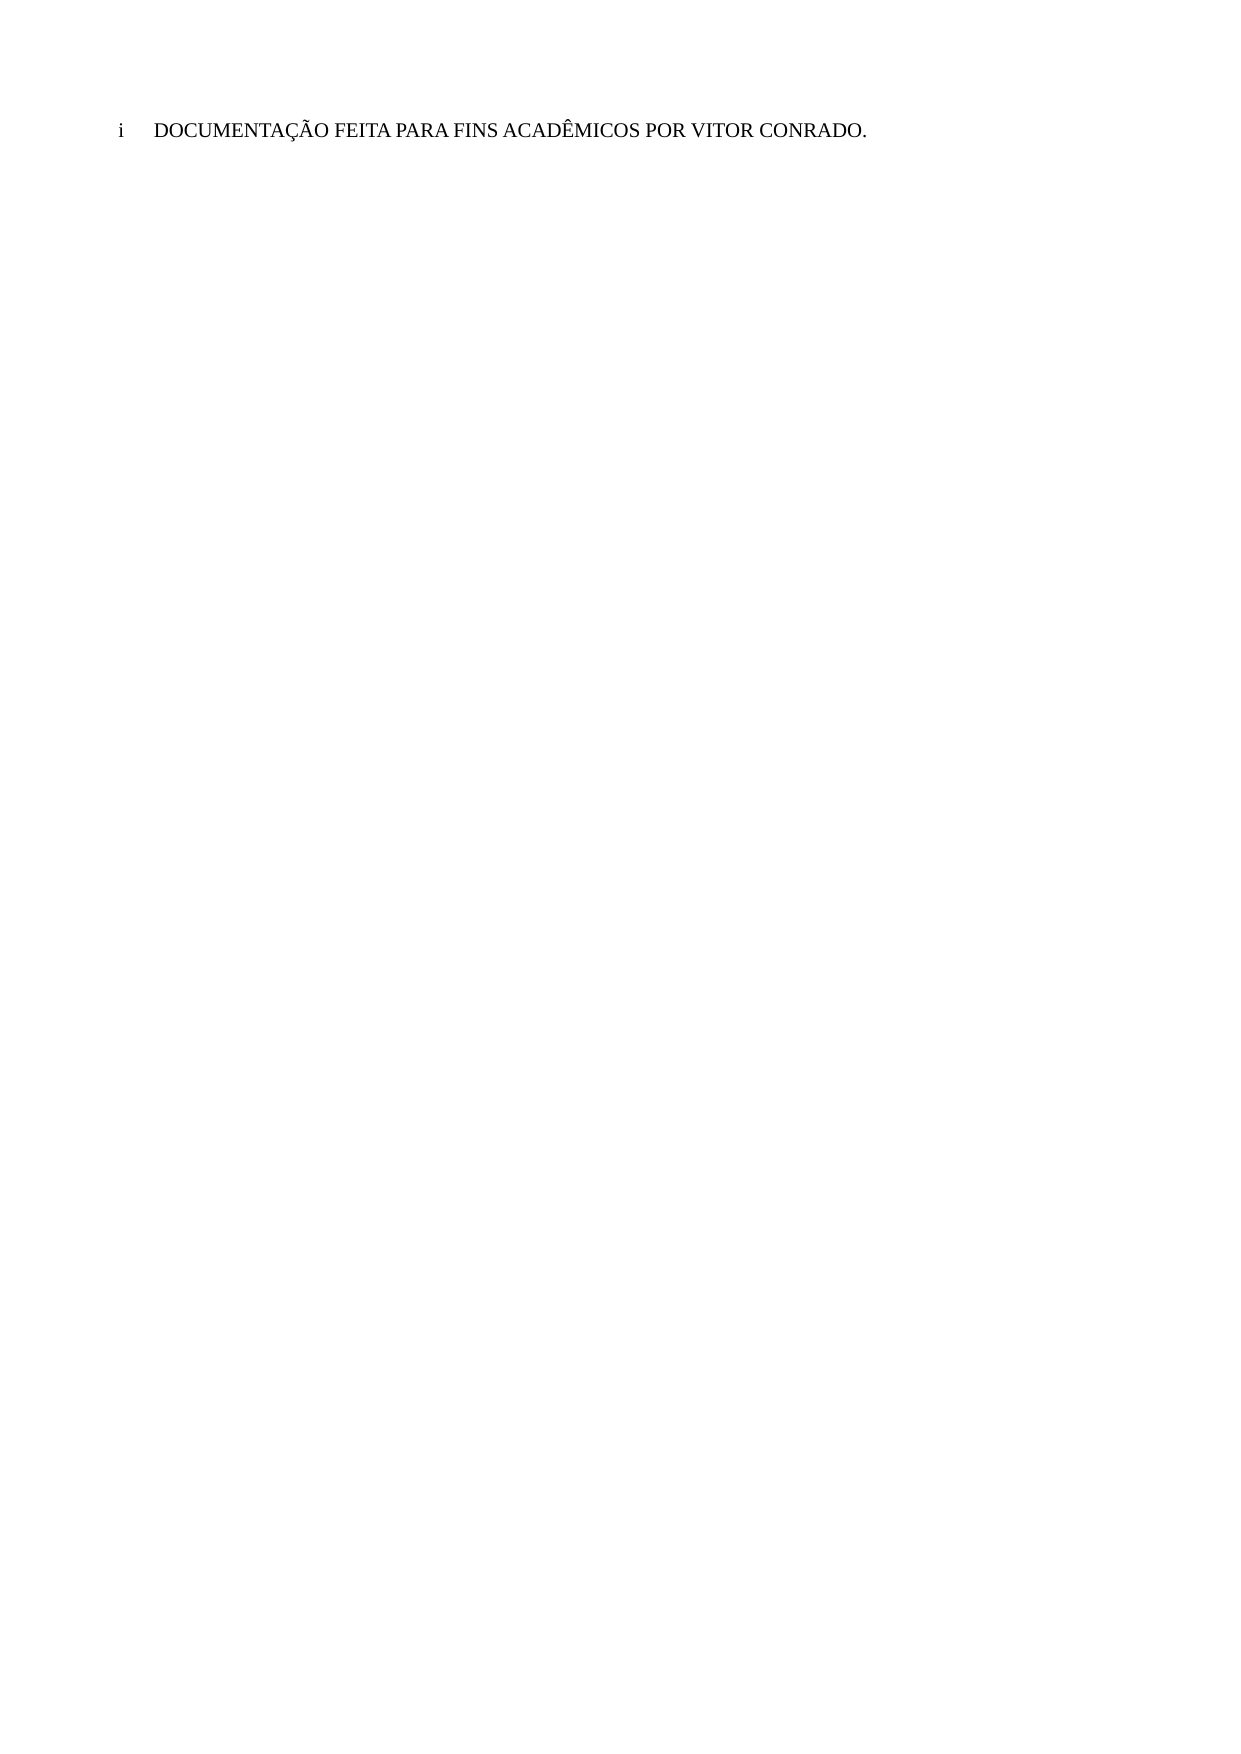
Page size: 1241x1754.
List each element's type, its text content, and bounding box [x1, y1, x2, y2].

text DOCUMENTAÇÃO FEITA PARA FINS ACADÊMICOS POR VITOR CONRADO. [118, 118, 1122, 142]
